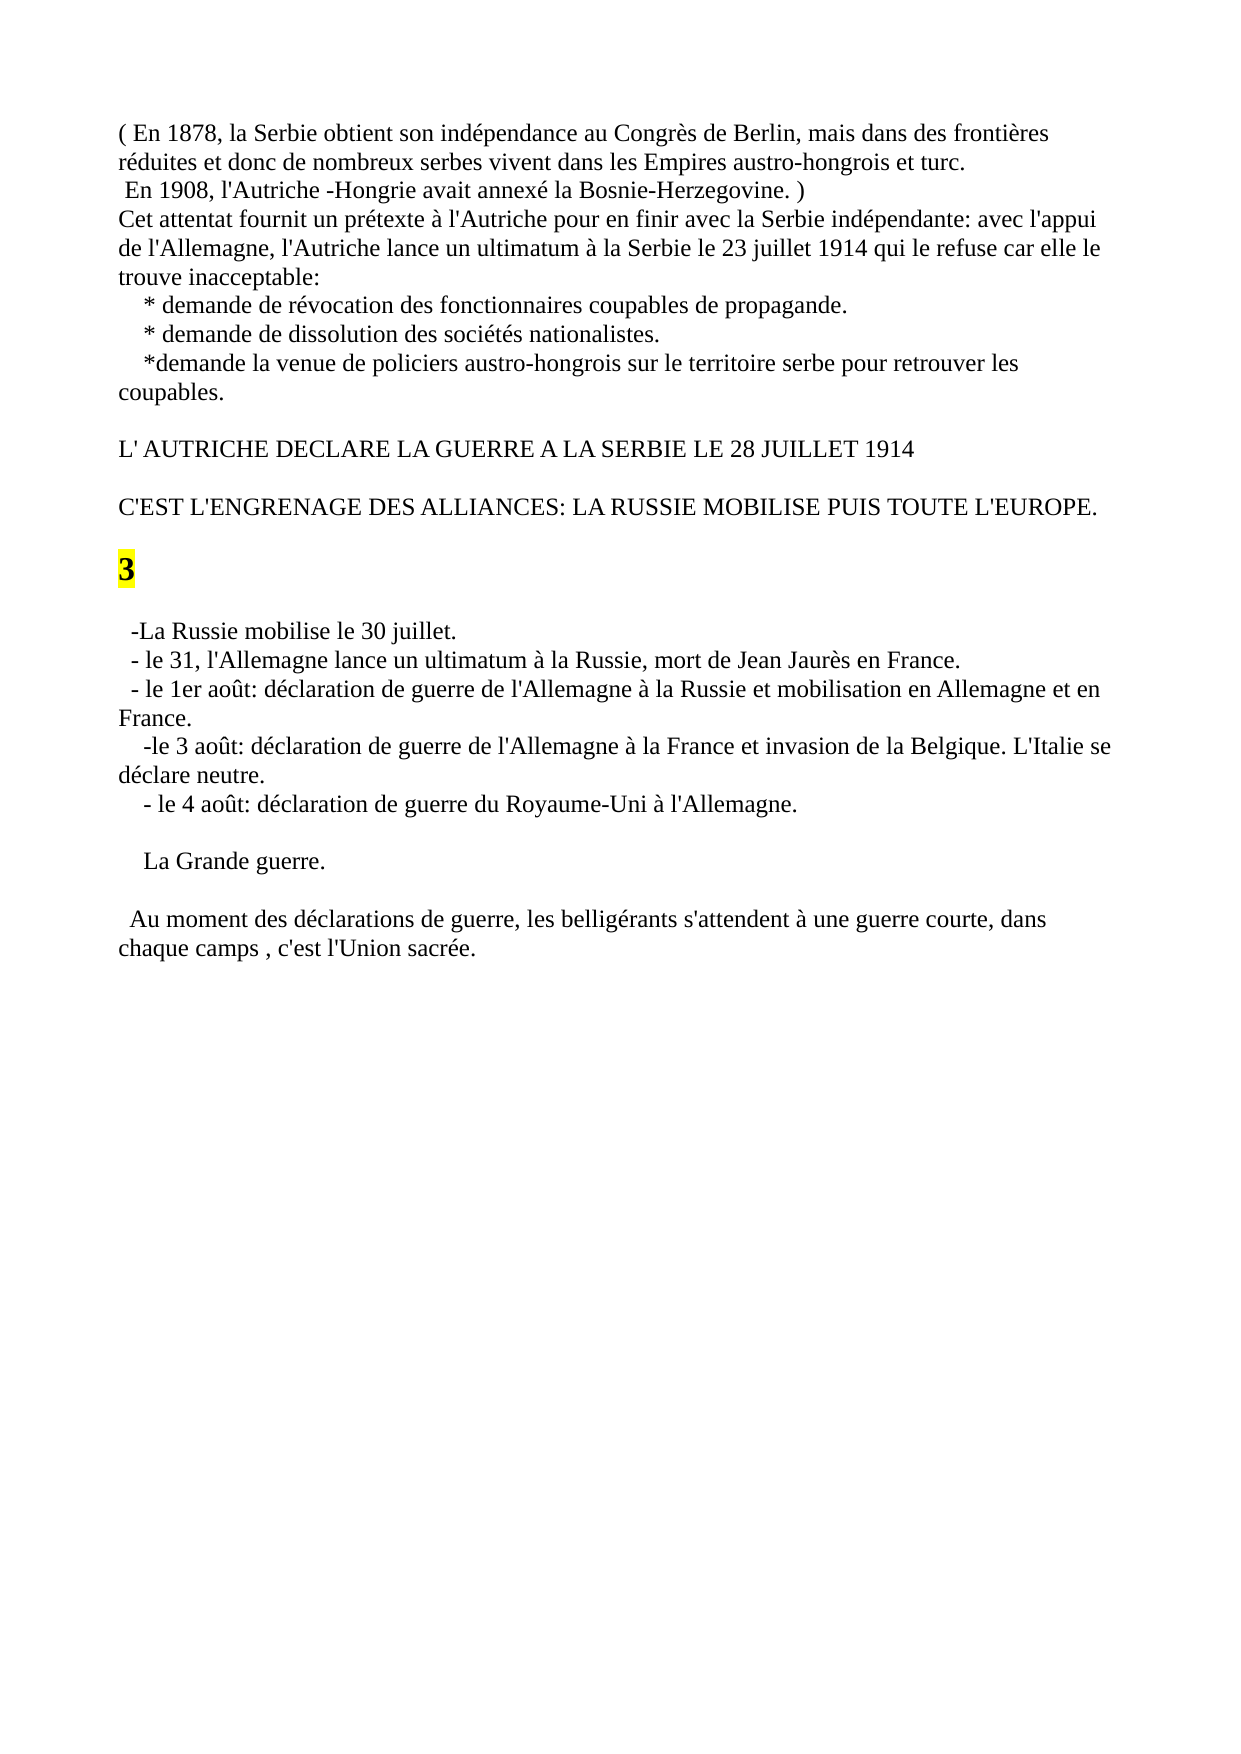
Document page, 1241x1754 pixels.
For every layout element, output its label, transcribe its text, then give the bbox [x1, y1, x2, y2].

text *demande la venue de policiers austro-hongrois sur le territoire serbe pour retrouver les coupables. [118, 348, 1122, 406]
text * demande de dissolution des sociétés nationalistes. [118, 319, 1122, 348]
text - le 4 août: déclaration de guerre du Royaume-Uni à l'Allemagne. [118, 789, 1122, 818]
text ( En 1878, la Serbie obtient son indépendance au Congrès de Berlin, mais dans des frontières réduites et donc de nombreux serbes vivent dans les Empires austro-hongrois et turc. [118, 118, 1122, 176]
text ​ * demande de révocation des fonctionnaires coupables de propagande. [118, 291, 1122, 319]
text ​ En 1908, l'Autriche -Hongrie avait annexé la Bosnie-Herzegovine. ) [118, 176, 1122, 204]
text ​ [118, 463, 1122, 492]
text - le 1er août: déclaration de guerre de l'Allemagne à la Russie et mobilisation en Allemagne et en France. [118, 674, 1122, 731]
text ​Cet attentat fournit un prétexte à l'Autriche pour en finir avec la Serbie indépendante: avec l'appui de l'Allemagne, l'Autriche lance un ultimatum à la Serbie le 23 juillet 1914 qui le refuse car elle le trouve inacceptable: [118, 204, 1122, 291]
text ​C'EST L'ENGRENAGE DES ALLIANCES: LA RUSSIE MOBILISE PUIS TOUTE L'EUROPE. [118, 492, 1122, 521]
text ​ [118, 875, 1122, 904]
text - le 31, l'Allemagne lance un ultimatum à la Russie, mort de Jean Jaurès en France. [118, 645, 1122, 674]
text -La Russie mobilise le 30 juillet. [118, 616, 1122, 645]
text ​ [118, 406, 1122, 434]
text 3 [118, 549, 1122, 588]
text ​ La Grande guerre. [118, 846, 1122, 875]
text Au moment des déclarations de guerre, les belligérants s'attendent à une guerre courte, dans chaque camps , c'est l'Union sacrée. [118, 904, 1122, 961]
text L' AUTRICHE DECLARE LA GUERRE A LA SERBIE LE 28 JUILLET 1914 [118, 434, 1122, 463]
text ​ -le 3 août: déclaration de guerre de l'Allemagne à la France et invasion de la Belgique. L'Italie se déclare neutre. [118, 731, 1122, 789]
text ​ [118, 818, 1122, 846]
